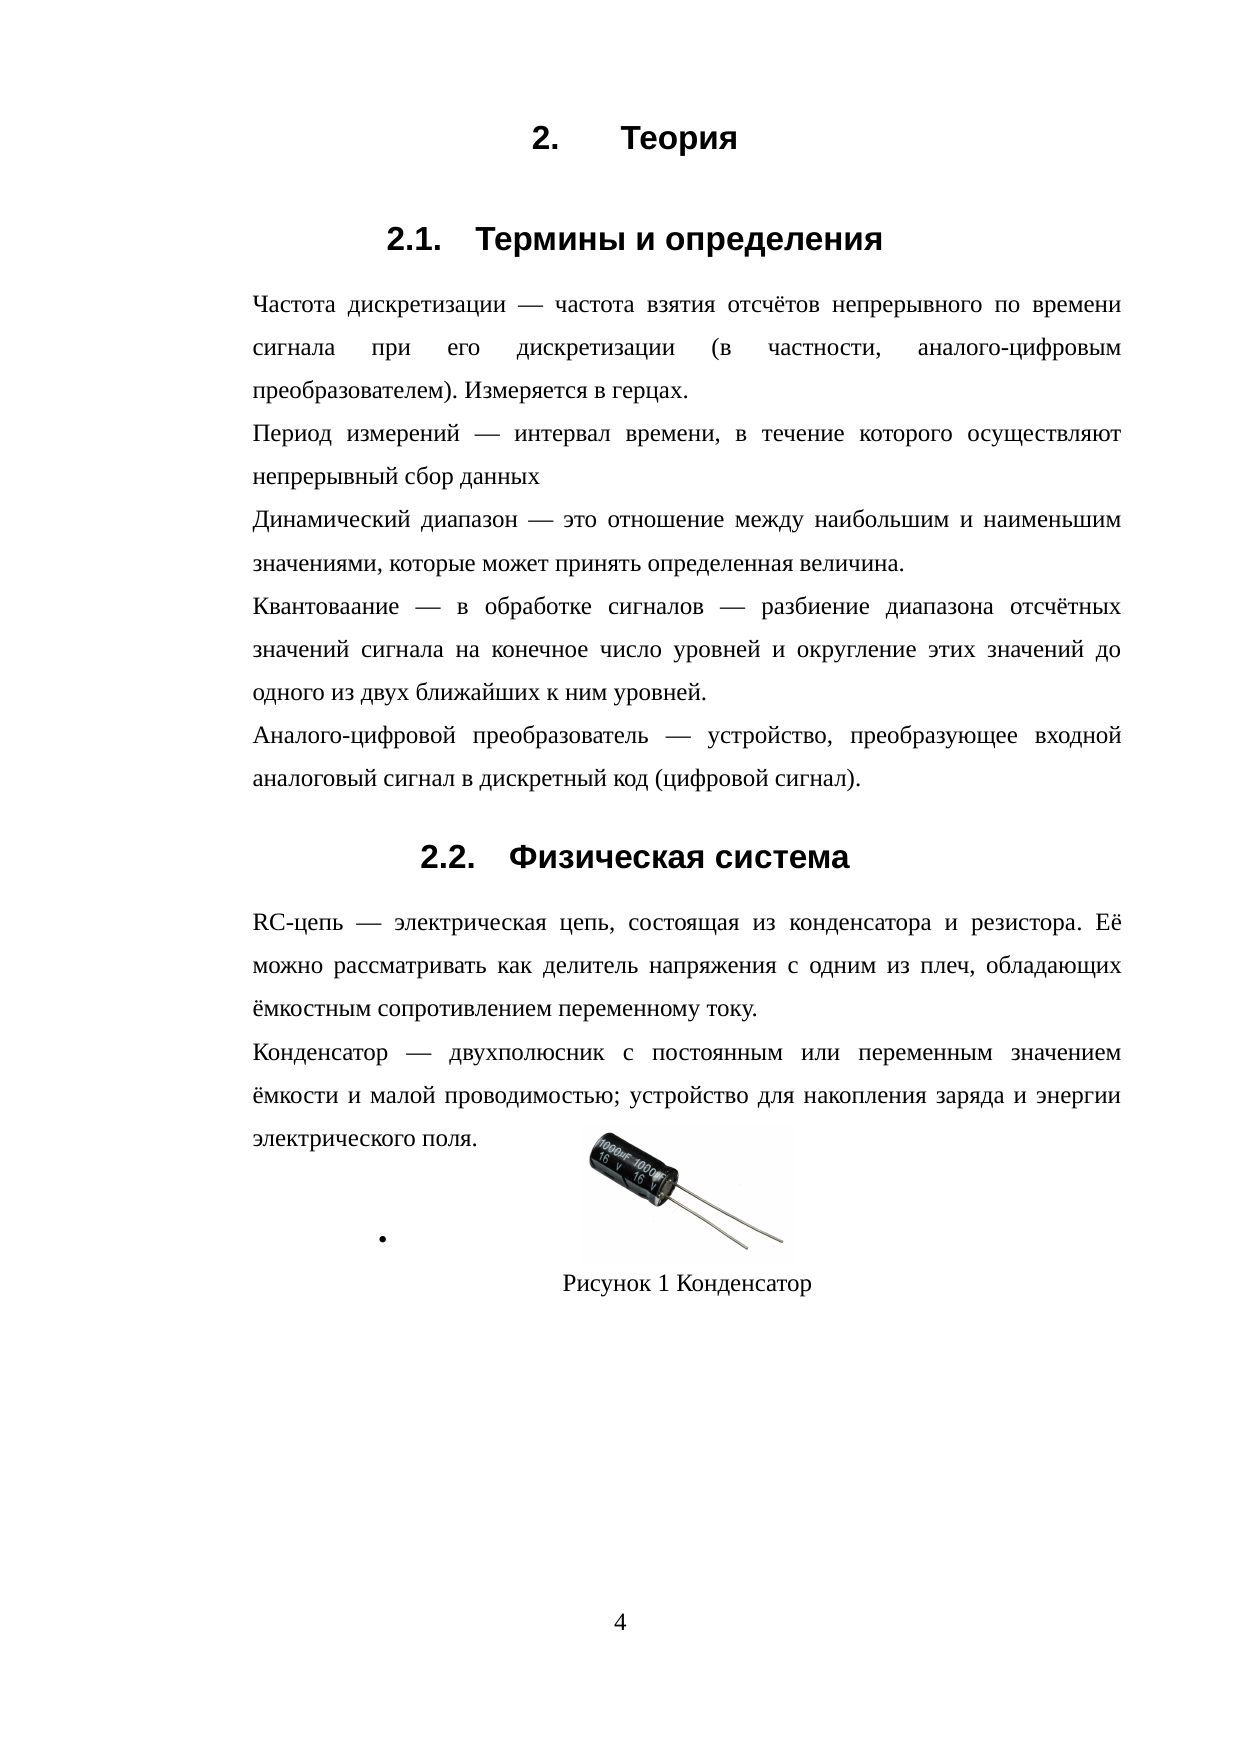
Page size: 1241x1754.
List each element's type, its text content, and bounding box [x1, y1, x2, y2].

subtitle Физическая система [177, 837, 1093, 876]
list Конденсатор — двухполюсник с постоянным или переменным значением ёмкости и малой проводимостью; устройство для накопления заряда и энергии электрического поля. [215, 1037, 1122, 1152]
list Частота дискретизации — частота взятия отсчётов непрерывного по времени сигнала при его дискретизации (в частности, аналого-цифровым преобразователем). Измеряется в герцах. [215, 289, 1122, 404]
subtitle Термины и определения [177, 219, 1093, 257]
list Рисунок 1 Конденсатор [215, 1268, 1122, 1297]
subtitle Теория [177, 118, 1093, 157]
list Динамический диапазон — это отношение между наибольшим и наименьшим значениями, которые может принять определенная величина. [215, 504, 1122, 576]
picture [579, 1124, 794, 1263]
list Аналого-цифровой преобразователь — устройство, преобразующее входной аналоговый сигнал в дискретный код (цифровой сигнал). [215, 720, 1122, 792]
list Квантоваание — в обработке сигналов — разбиение диапазона отсчётных значений сигнала на конечное число уровней и округление этих значений до одного из двух ближайших к ним уровней. [215, 591, 1122, 706]
list Период измерений — интервал времени, в течение которого осуществляют непрерывный сбор данных [215, 418, 1122, 490]
list RC-цепь — электрическая цепь, состоящая из конденсатора и резистора. Её можно рассматривать как делитель напряжения с одним из плеч, обладающих ёмкостным сопротивлением переменному току. [215, 907, 1122, 1022]
